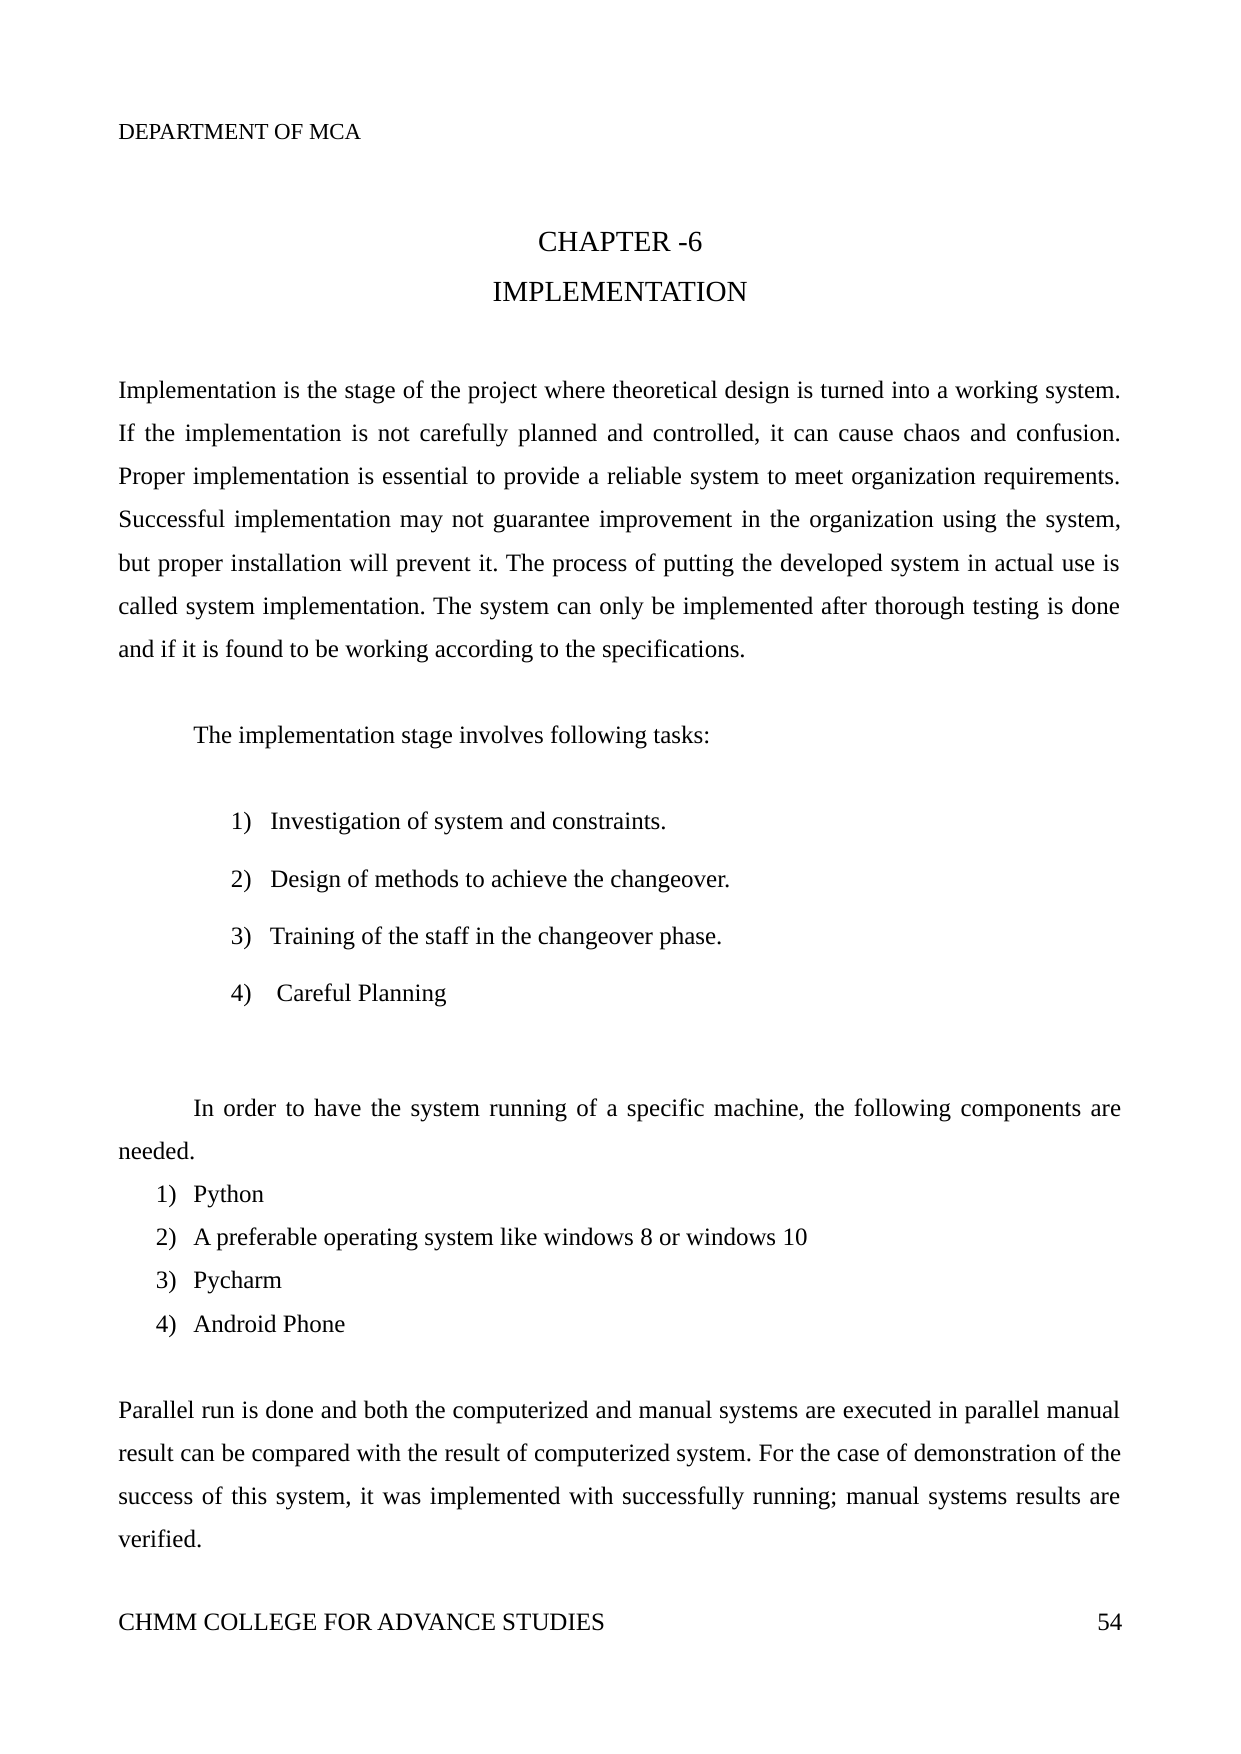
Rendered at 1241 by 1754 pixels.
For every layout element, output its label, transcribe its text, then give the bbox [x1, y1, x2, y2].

list A preferable operating system like windows 8 or windows 10 [156, 1222, 1122, 1251]
list Android Phone [156, 1309, 1122, 1337]
text The implementation stage involves following tasks: [118, 720, 1122, 749]
list Pycharm [156, 1266, 1122, 1294]
text CHAPTER -6 [118, 224, 1122, 258]
text IMPLEMENTATION [118, 274, 1122, 308]
text In order to have the system running of a specific machine, the following components are needed. [118, 1093, 1122, 1165]
list 2) Design of methods to achieve the changeover. [231, 864, 1124, 893]
list Python [156, 1179, 1122, 1208]
text 3) Training of the staff in the changeover phase. [231, 921, 1124, 950]
text Implementation is the stage of the project where theoretical design is turned into a working system. If the implementation is not carefully planned and controlled, it can cause chaos and confusion. Proper implementation is essential to provide a reliable system to meet organization requirements. Successful implementation may not guarantee improvement in the organization using the system, but proper installation will prevent it. The process of putting the developed system in actual use is called system implementation. The system can only be implemented after thorough testing is done and if it is found to be working according to the specifications. [118, 375, 1122, 663]
text Parallel run is done and both the computerized and manual systems are executed in parallel manual result can be compared with the result of computerized system. For the case of demonstration of the success of this system, it was implemented with successfully running; manual systems results are verified. [118, 1395, 1122, 1553]
text 4) Careful Planning [231, 978, 1124, 1007]
list 1) Investigation of system and constraints. [231, 806, 1124, 835]
